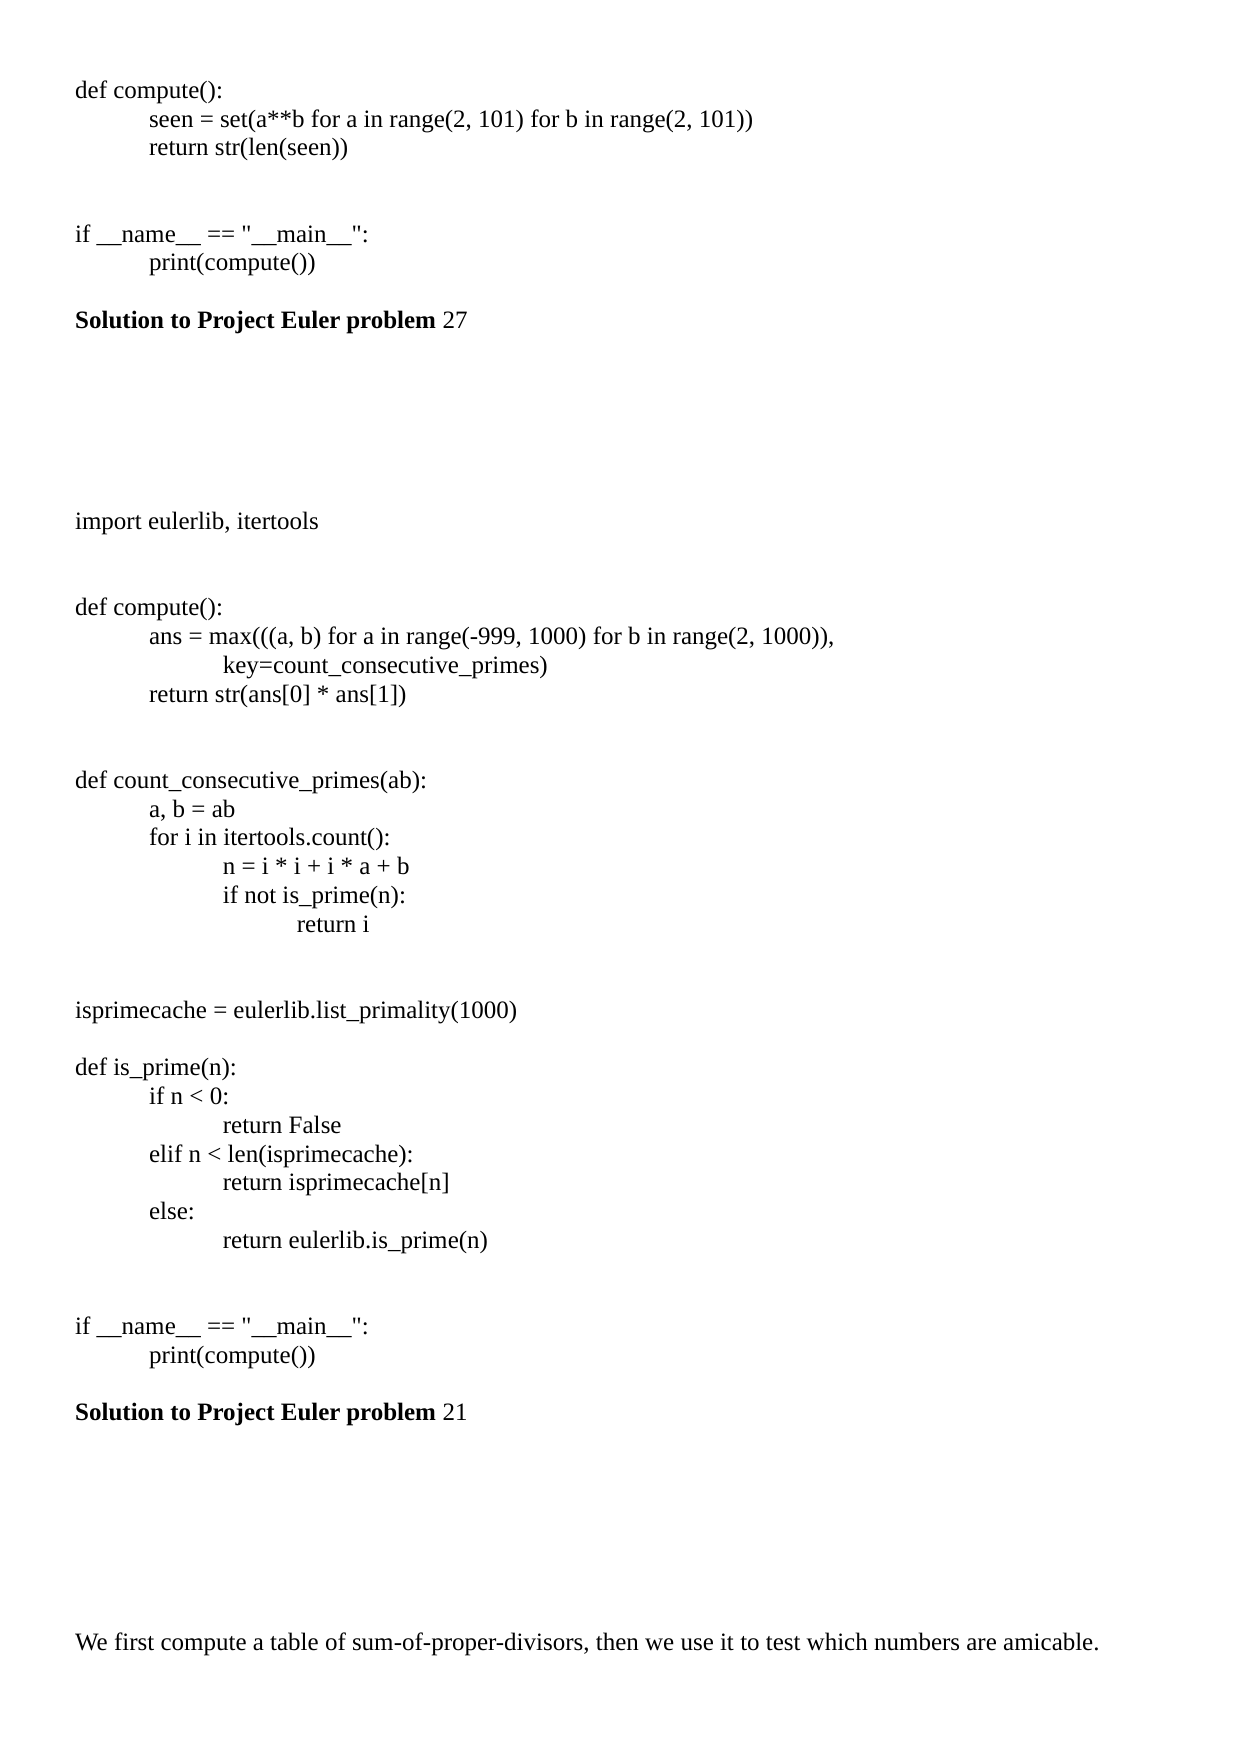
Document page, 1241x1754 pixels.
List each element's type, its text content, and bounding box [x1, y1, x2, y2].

text return isprimecache[n] [75, 1167, 1165, 1196]
text key=count_consecutive_primes) [75, 650, 1165, 679]
text print(compute()) [75, 247, 1165, 276]
text def compute(): [75, 75, 1165, 104]
text if n < 0: [75, 1081, 1165, 1110]
text if not is_prime(n): [75, 880, 1165, 909]
text return str(ans[0] * ans[1]) [75, 679, 1165, 707]
text Solution to Project Euler problem 21 [75, 1397, 1165, 1426]
text if __name__ == "__main__": [75, 1311, 1165, 1340]
text ans = max(((a, b) for a in range(-999, 1000) for b in range(2, 1000)), [75, 621, 1165, 650]
text import eulerlib, itertools [75, 506, 1165, 535]
text print(compute()) [75, 1340, 1165, 1369]
text def compute(): [75, 592, 1165, 621]
text for i in itertools.count(): [75, 822, 1165, 851]
text return eulerlib.is_prime(n) [75, 1225, 1165, 1254]
text seen = set(a**b for a in range(2, 101) for b in range(2, 101)) [75, 104, 1165, 132]
text return str(len(seen)) [75, 132, 1165, 161]
text if __name__ == "__main__": [75, 219, 1165, 247]
text else: [75, 1196, 1165, 1225]
text n = i * i + i * a + b [75, 851, 1165, 880]
text isprimecache = eulerlib.list_primality(1000) [75, 995, 1165, 1024]
text return False [75, 1110, 1165, 1139]
text a, b = ab [75, 794, 1165, 822]
text We first compute a table of sum-of-proper-divisors, then we use it to test which numbers are amicable. [75, 1627, 1165, 1656]
text return i [75, 909, 1165, 937]
text Solution to Project Euler problem 27 [75, 305, 1165, 334]
text elif n < len(isprimecache): [75, 1139, 1165, 1167]
text def count_consecutive_primes(ab): [75, 765, 1165, 794]
text def is_prime(n): [75, 1052, 1165, 1081]
